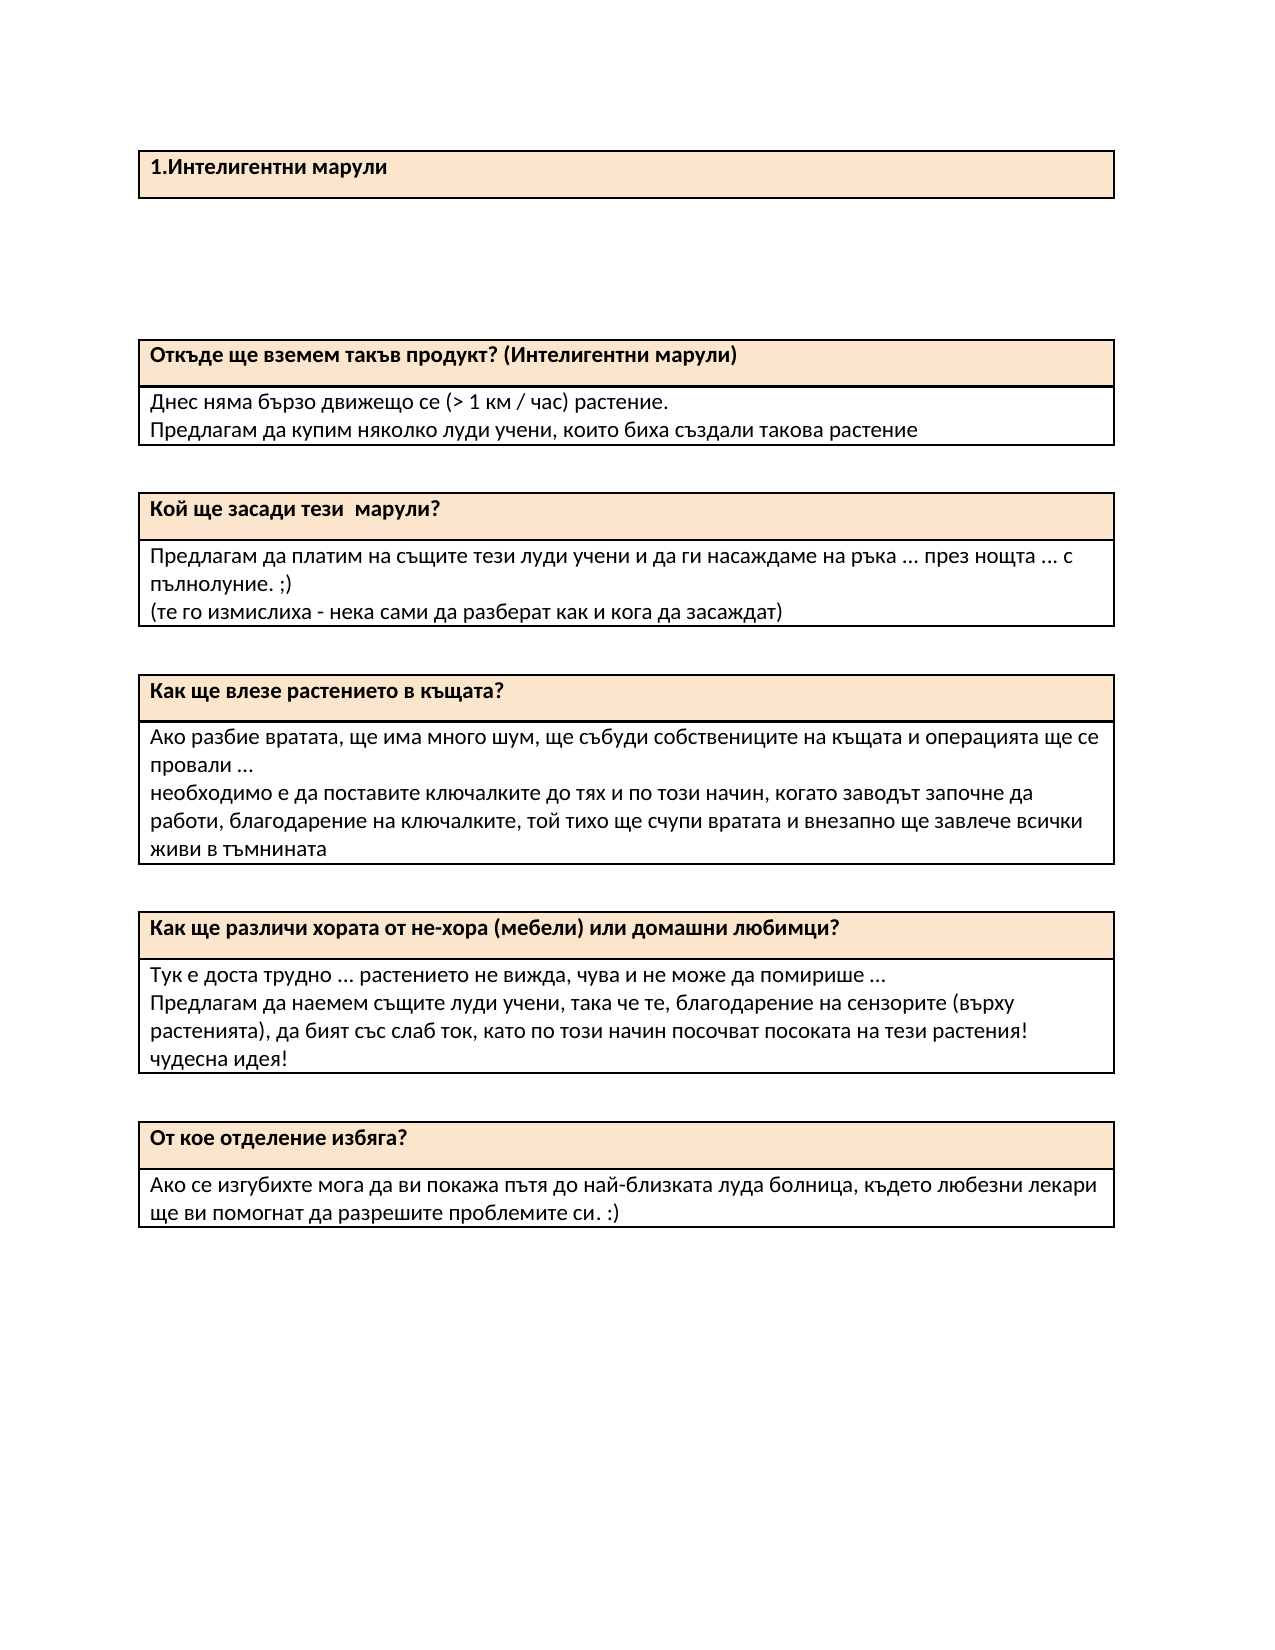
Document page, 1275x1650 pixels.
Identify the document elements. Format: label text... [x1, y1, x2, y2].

table_header Как ще различи хората от не-хора (мебели) или домашни любимци? [140, 913, 1113, 958]
table_cell Днес няма бързо движещо се (> 1 км / час) растение. Предлагам да купим няколко луди учени, които биха създали такова растение [140, 388, 1113, 443]
table_cell Ако се изгубихте мога да ви покажа пътя до най-близката луда болница, където любезни лекари ще ви помогнат да разрешите проблемите си. :) [140, 1170, 1113, 1226]
table_header 1.Интелигентни марули [140, 152, 1113, 197]
table_header Откъде ще вземем такъв продукт? (Интелигентни марули) [140, 341, 1113, 385]
table_header От кое отделение избяга? [140, 1123, 1113, 1168]
table_cell Ако разбие вратата, ще има много шум, ще събуди собствениците на къщата и операцията ще се провали … необходимо е да поставите ключалките до тях и по този начин, когато заводът започне да работи, благодарение на ключалките, той тихо ще счупи вратата и внезапно ще завлече всички живи в тъмнината [140, 723, 1113, 863]
table_cell Тук е доста трудно ... растението не вижда, чува и не може да помирише … Предлагам да наемем същите луди учени, така че те, благодарение на сензорите (върху растенията), да бият със слаб ток, като по този начин посочват посоката на тези растения! чудесна идея! [140, 960, 1113, 1072]
table_cell Предлагам да платим на същите тези луди учени и да ги насаждаме на ръка ... през нощта ... с пълнолуние. ;) (те го измислиха - нека сами да разберат как и кога да засаждат) [140, 541, 1113, 625]
table_header Кой ще засади тези марули? [140, 494, 1113, 539]
table_header Как ще влезе растението в къщата? [140, 676, 1113, 720]
